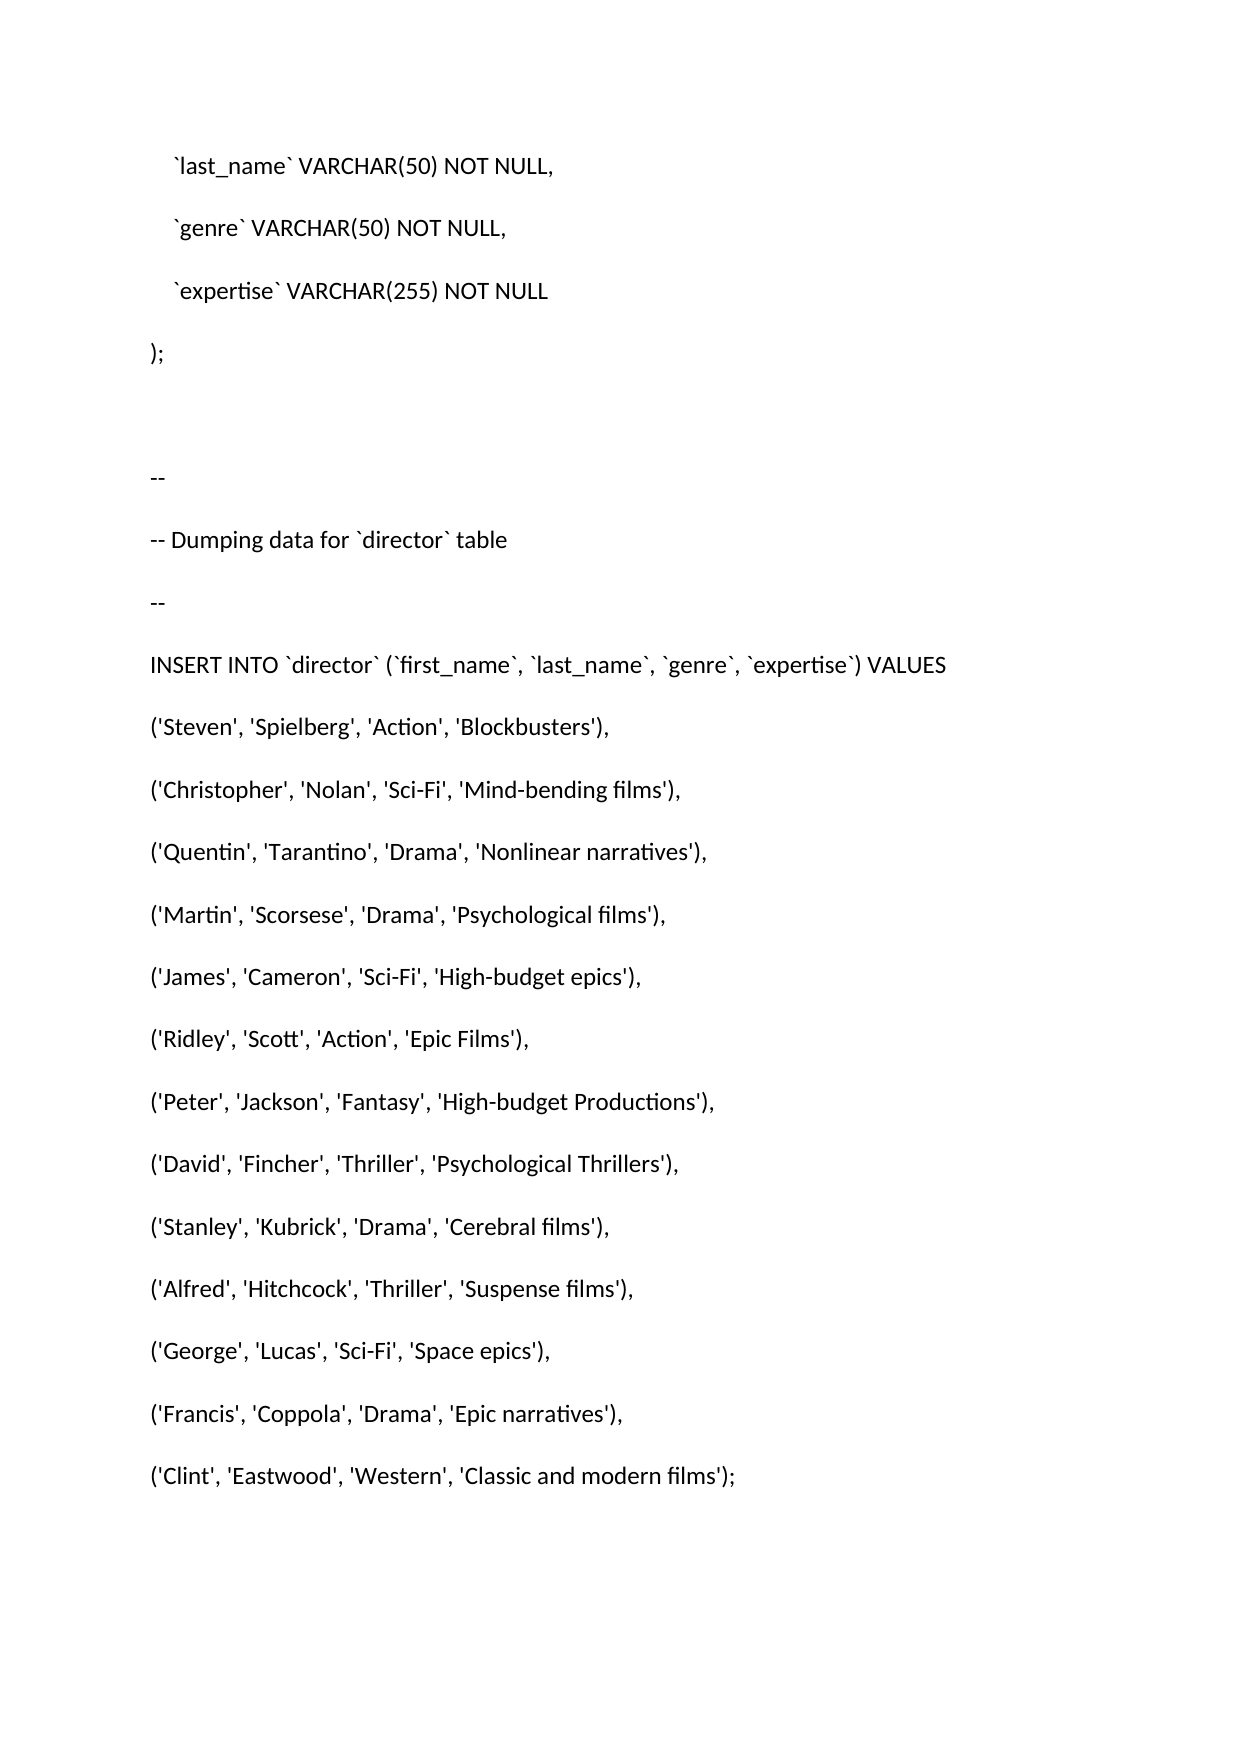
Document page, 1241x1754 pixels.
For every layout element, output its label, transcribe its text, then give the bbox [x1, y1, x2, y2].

text ('James', 'Cameron', 'Sci-Fi', 'High-budget epics'), [150, 961, 1090, 992]
text ('Christopher', 'Nolan', 'Sci-Fi', 'Mind-bending films'), [150, 774, 1090, 804]
text ('Clint', 'Eastwood', 'Western', 'Classic and modern films'); [150, 1460, 1090, 1491]
text ('Peter', 'Jackson', 'Fantasy', 'High-budget Productions'), [150, 1086, 1090, 1116]
text ('Alfred', 'Hitchcock', 'Thriller', 'Suspense films'), [150, 1273, 1090, 1304]
text ('Stanley', 'Kubrick', 'Drama', 'Cerebral films'), [150, 1211, 1090, 1241]
text ('George', 'Lucas', 'Sci-Fi', 'Space epics'), [150, 1336, 1090, 1366]
text `expertise` VARCHAR(255) NOT NULL [150, 275, 1090, 305]
text ('Steven', 'Spielberg', 'Action', 'Blockbusters'), [150, 712, 1090, 742]
text -- Dumping data for `director` table [150, 524, 1090, 555]
text ('Ridley', 'Scott', 'Action', 'Epic Films'), [150, 1023, 1090, 1054]
text ('Martin', 'Scorsese', 'Drama', 'Psychological films'), [150, 899, 1090, 929]
text ('Quentin', 'Tarantino', 'Drama', 'Nonlinear narratives'), [150, 836, 1090, 867]
text `last_name` VARCHAR(50) NOT NULL, [150, 150, 1090, 181]
text ('Francis', 'Coppola', 'Drama', 'Epic narratives'), [150, 1398, 1090, 1428]
text -- [150, 462, 1090, 492]
text INSERT INTO `director` (`first_name`, `last_name`, `genre`, `expertise`) VALUES [150, 649, 1090, 680]
text -- [150, 587, 1090, 617]
text `genre` VARCHAR(50) NOT NULL, [150, 212, 1090, 243]
text ); [150, 337, 1090, 368]
text ('David', 'Fincher', 'Thriller', 'Psychological Thrillers'), [150, 1148, 1090, 1179]
